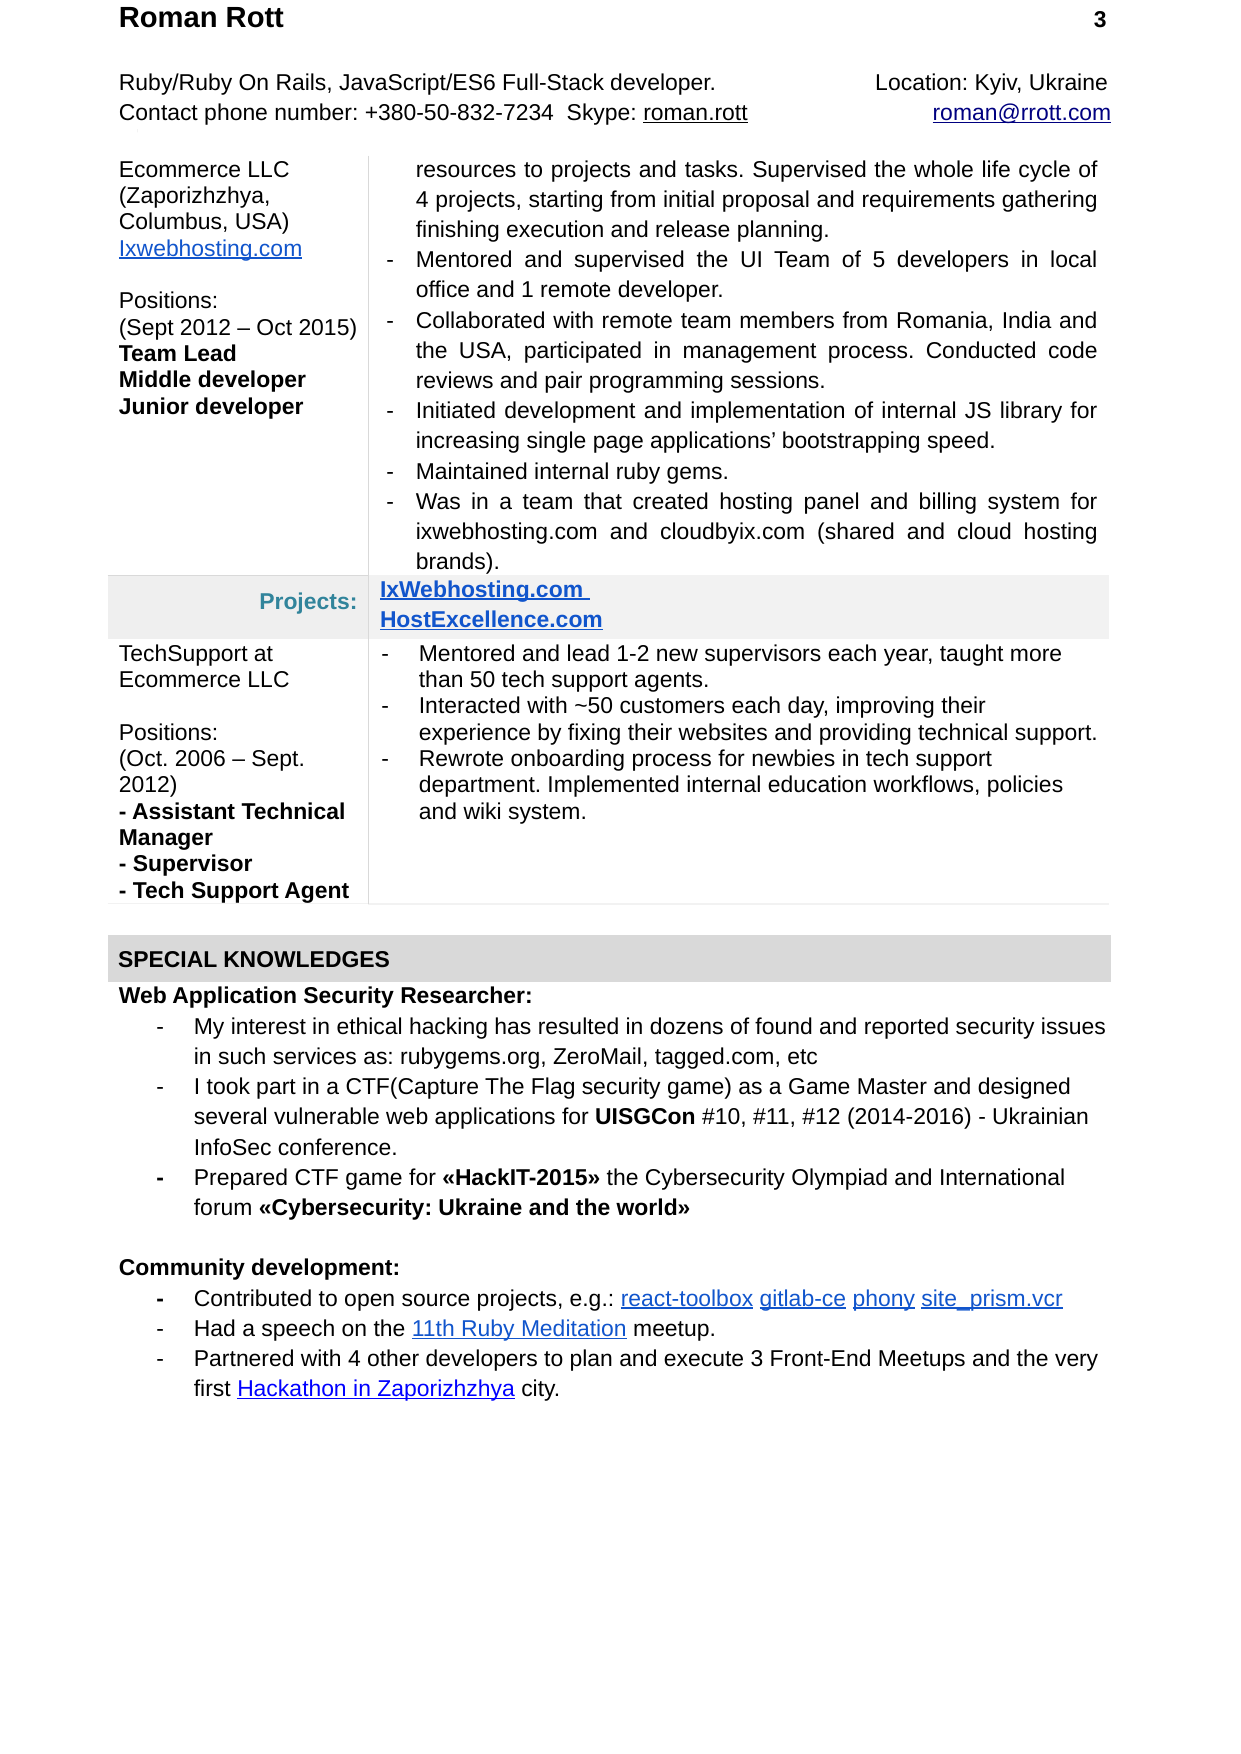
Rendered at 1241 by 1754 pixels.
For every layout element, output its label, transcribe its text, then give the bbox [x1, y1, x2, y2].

table_cell resources to projects and tasks. Supervised the whole life cycle of 4 projects, starting from initial proposal and requirements gathering finishing execution and release planning. Mentored and supervised the UI Team of 5 developers in local office and 1 remote developer. Collaborated with remote team members from Romania, India and the USA, participated in management process. Conducted code reviews and pair programming sessions. Initiated development and implementation of internal JS library for increasing single page applications’ bootstrapping speed. Maintained internal ruby gems. Was in a team that created hosting panel and billing system for ixwebhosting.com and cloudbyix.com (shared and cloud hosting brands). [369, 156, 1109, 574]
table_cell Mentored and lead 1-2 new supervisors each year, taught more than 50 tech support agents. Interacted with ~50 customers each day, improving their experience by fixing their websites and providing technical support. Rewrote onboarding process for newbies in tech support department. Implemented internal education workflows, policies and wiki system. [369, 640, 1109, 903]
table_cell Ecommerce LLC (Zaporizhzhya, Columbus, USA) Ixwebhosting.com Positions: (Sept 2012 – Oct 2015) Team Lead Middle developer Junior developer [108, 156, 368, 574]
list Had a speech on the 11th Ruby Meditation meetup. [156, 1315, 1121, 1341]
text Community development: [119, 1254, 1121, 1281]
list My interest in ethical hacking has resulted in dozens of found and reported security issues in such services as: rubygems.org, ZeroMail, tagged.com, etc [156, 1013, 1121, 1069]
table_header SPECIAL KNOWLEDGES [108, 935, 1111, 982]
table_cell Projects: [108, 576, 368, 639]
list I took part in a CTF(Capture The Flag security game) as a Game Master and designed several vulnerable web applications for UISGCon #10, #11, #12 (2014-2016) - Ukrainian InfoSec conference. [156, 1073, 1121, 1160]
table_cell IxWebhosting.com HostExcellence.com [369, 575, 1109, 639]
list Contributed to open source projects, e.g.: react-toolbox gitlab-ce phony site_prism.vcr [156, 1284, 1121, 1311]
list Prepared CTF game for «HackIT-2015» the Cybersecurity Olympiad and International forum «Cybersecurity: Ukraine and the world» [156, 1164, 1121, 1220]
list Partnered with 4 other developers to plan and execute 3 Front-End Meetups and the very first Hackathon in Zaporizhzhya city. [156, 1345, 1121, 1402]
table_cell TechSupport at Ecommerce LLC Positions: (Oct. 2006 – Sept. 2012) - Assistant Technical Manager - Supervisor - Tech Support Agent [108, 640, 368, 903]
text Web Application Security Researcher: [119, 982, 1121, 1009]
